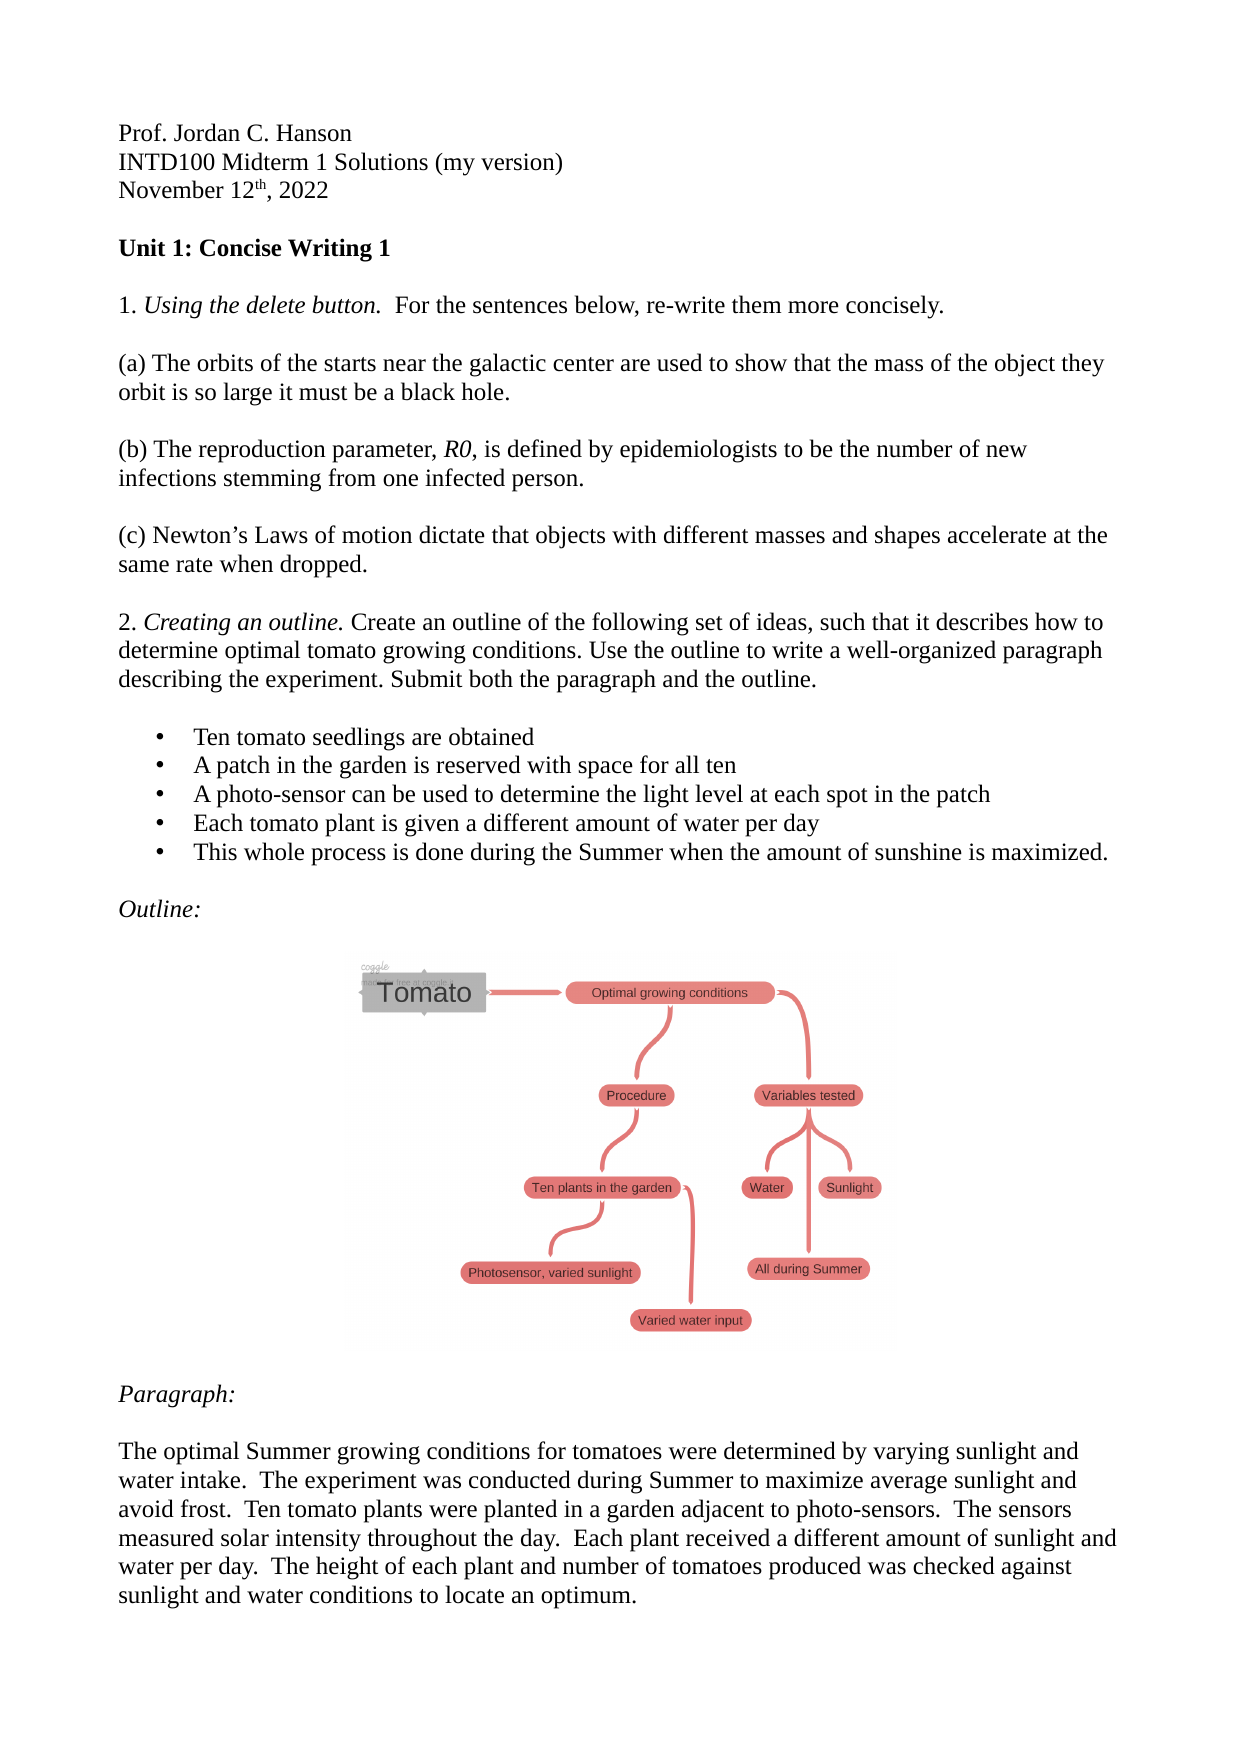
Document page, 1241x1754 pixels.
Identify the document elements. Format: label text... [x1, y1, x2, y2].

text Paragraph: [118, 1379, 1122, 1408]
text (c) Newton’s Laws of motion dictate that objects with different masses and shapes accelerate at the same rate when dropped. [118, 521, 1122, 578]
text Prof. Jordan C. Hanson [118, 118, 1122, 147]
list Ten tomato seedlings are obtained [156, 722, 1122, 751]
picture [343, 951, 897, 1351]
text November 12th, 2022 [118, 176, 1122, 204]
text (b) The reproduction parameter, R0, is defined by epidemiologists to be the number of new infections stemming from one infected person. [118, 434, 1122, 492]
text Unit 1: Concise Writing 1 [118, 233, 1122, 262]
list Each tomato plant is given a different amount of water per day [156, 808, 1122, 837]
text The optimal Summer growing conditions for tomatoes were determined by varying sunlight and water intake. The experiment was conducted during Summer to maximize average sunlight and avoid frost. Ten tomato plants were planted in a garden adjacent to photo-sensors. The sensors measured solar intensity throughout the day. Each plant received a different amount of sunlight and water per day. The height of each plant and number of tomatoes produced was checked against sunlight and water conditions to locate an optimum. [118, 1436, 1122, 1609]
text Outline: [118, 894, 1122, 923]
text (a) The orbits of the starts near the galactic center are used to show that the mass of the object they orbit is so large it must be a black hole. [118, 348, 1122, 406]
list This whole process is done during the Summer when the amount of sunshine is maximized. [156, 837, 1122, 866]
list A photo-sensor can be used to determine the light level at each spot in the patch [156, 779, 1122, 808]
text INTD100 Midterm 1 Solutions (my version) [118, 147, 1122, 176]
text 2. Creating an outline. Create an outline of the following set of ideas, such that it describes how to determine optimal tomato growing conditions. Use the outline to write a well-organized paragraph describing the experiment. Submit both the paragraph and the outline. [118, 607, 1122, 693]
text 1. Using the delete button. For the sentences below, re-write them more concisely. [118, 291, 1122, 319]
list A patch in the garden is reserved with space for all ten [156, 751, 1122, 779]
